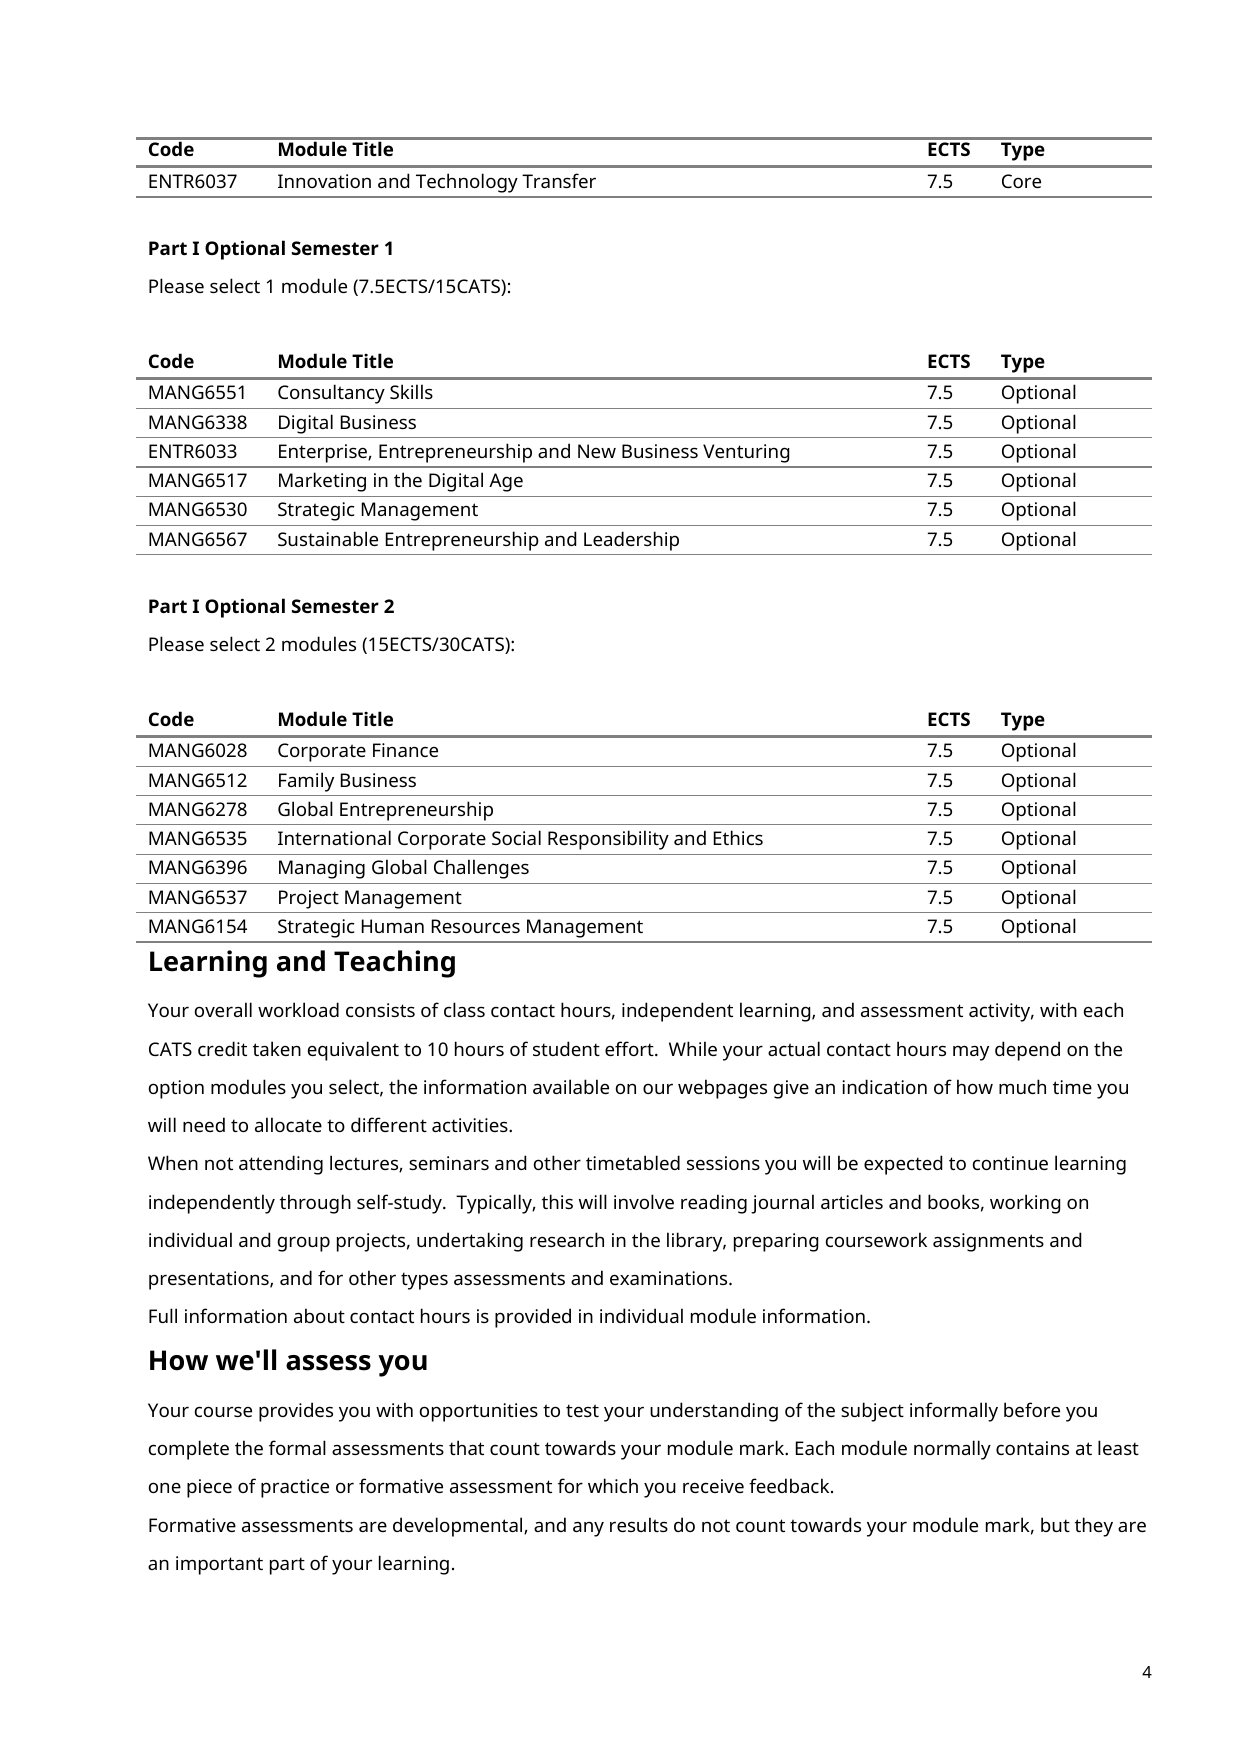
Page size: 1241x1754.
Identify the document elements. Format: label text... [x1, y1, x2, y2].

table_cell Strategic Human Resources Management [266, 913, 916, 941]
table_cell Optional [989, 438, 1152, 466]
table_cell Optional [989, 526, 1152, 554]
table_cell 7.5 [916, 168, 989, 196]
text Full information about contact hours is provided in individual module information. [148, 1304, 1152, 1329]
table_cell 7.5 [916, 409, 989, 437]
table_cell ECTS [916, 706, 989, 734]
table_cell Type [989, 140, 1152, 165]
text Your overall workload consists of class contact hours, independent learning, and assessment activity, with each CATS credit taken equivalent to 10 hours of student effort. While your actual contact hours may depend on the option modules you select, the information available on our webpages give an indication of how much time you will need to allocate to different activities. [148, 998, 1152, 1138]
table_cell Optional [989, 855, 1152, 883]
table_cell 7.5 [916, 438, 989, 466]
table_cell ENTR6037 [136, 168, 266, 196]
table_cell Optional [989, 884, 1152, 912]
table_cell Optional [989, 913, 1152, 941]
table_cell 7.5 [916, 855, 989, 883]
table_cell Marketing in the Digital Age [266, 468, 916, 496]
table_cell Module Title [266, 348, 916, 377]
table_cell 7.5 [916, 767, 989, 795]
table_cell International Corporate Social Responsibility and Ethics [266, 825, 916, 854]
table_cell 7.5 [916, 497, 989, 525]
table_cell MANG6154 [136, 913, 266, 941]
table_cell MANG6512 [136, 767, 266, 795]
text Your course provides you with opportunities to test your understanding of the subject informally before you complete the formal assessments that count towards your module mark. Each module normally contains at least one piece of practice or formative assessment for which you receive feedback. [148, 1397, 1152, 1499]
table_cell MANG6028 [136, 738, 266, 766]
table_cell MANG6551 [136, 380, 266, 408]
table_cell 7.5 [916, 796, 989, 824]
table_cell MANG6396 [136, 855, 266, 883]
table_cell Code [136, 706, 266, 734]
subtitle Learning and Teaching [148, 943, 1152, 979]
table_cell Part I Optional Semester 2 Please select 2 modules (15ECTS/30CATS): [136, 555, 1152, 706]
text Formative assessments are developmental, and any results do not count towards your module mark, but they are an important part of your learning. [148, 1512, 1152, 1576]
table_cell Optional [989, 738, 1152, 766]
table_cell Optional [989, 409, 1152, 437]
table_cell Global Entrepreneurship [266, 796, 916, 824]
table_cell Code [136, 140, 266, 165]
table_cell MANG6517 [136, 468, 266, 496]
table_cell Strategic Management [266, 497, 916, 525]
table_cell Digital Business [266, 409, 916, 437]
table_cell Optional [989, 796, 1152, 824]
table_cell Core [989, 168, 1152, 196]
table_cell ENTR6033 [136, 438, 266, 466]
table_cell Code [136, 348, 266, 377]
table_cell 7.5 [916, 884, 989, 912]
table_cell Type [989, 348, 1152, 377]
table_cell Optional [989, 497, 1152, 525]
table_cell Project Management [266, 884, 916, 912]
table_cell MANG6278 [136, 796, 266, 824]
table_cell Module Title [266, 140, 916, 165]
table_cell 7.5 [916, 380, 989, 408]
table_cell MANG6567 [136, 526, 266, 554]
table_cell 7.5 [916, 738, 989, 766]
table_cell Module Title [266, 706, 916, 734]
table_cell Managing Global Challenges [266, 855, 916, 883]
table_cell Corporate Finance [266, 738, 916, 766]
table_cell ECTS [916, 348, 989, 377]
table_cell MANG6338 [136, 409, 266, 437]
table_cell Type [989, 706, 1152, 734]
table_cell Family Business [266, 767, 916, 795]
table_cell Optional [989, 825, 1152, 854]
table_cell Innovation and Technology Transfer [266, 168, 916, 196]
table_cell 7.5 [916, 526, 989, 554]
table_cell Optional [989, 767, 1152, 795]
table_cell Optional [989, 468, 1152, 496]
table_cell Consultancy Skills [266, 380, 916, 408]
table_cell MANG6537 [136, 884, 266, 912]
subtitle How we'll assess you [148, 1342, 1152, 1379]
table_cell Enterprise, Entrepreneurship and New Business Venturing [266, 438, 916, 466]
table_cell Sustainable Entrepreneurship and Leadership [266, 526, 916, 554]
table_cell Optional [989, 380, 1152, 408]
table_cell Part I Optional Semester 1 Please select 1 module (7.5ECTS/15CATS): [136, 198, 1152, 348]
table_cell MANG6530 [136, 497, 266, 525]
table_cell MANG6535 [136, 825, 266, 854]
text When not attending lectures, seminars and other timetabled sessions you will be expected to continue learning independently through self-study. Typically, this will involve reading journal articles and books, working on individual and group projects, undertaking research in the library, preparing coursework assignments and presentations, and for other types assessments and examinations. [148, 1151, 1152, 1291]
table_cell 7.5 [916, 825, 989, 854]
table_cell 7.5 [916, 468, 989, 496]
table_cell 7.5 [916, 913, 989, 941]
table_cell ECTS [916, 140, 989, 165]
